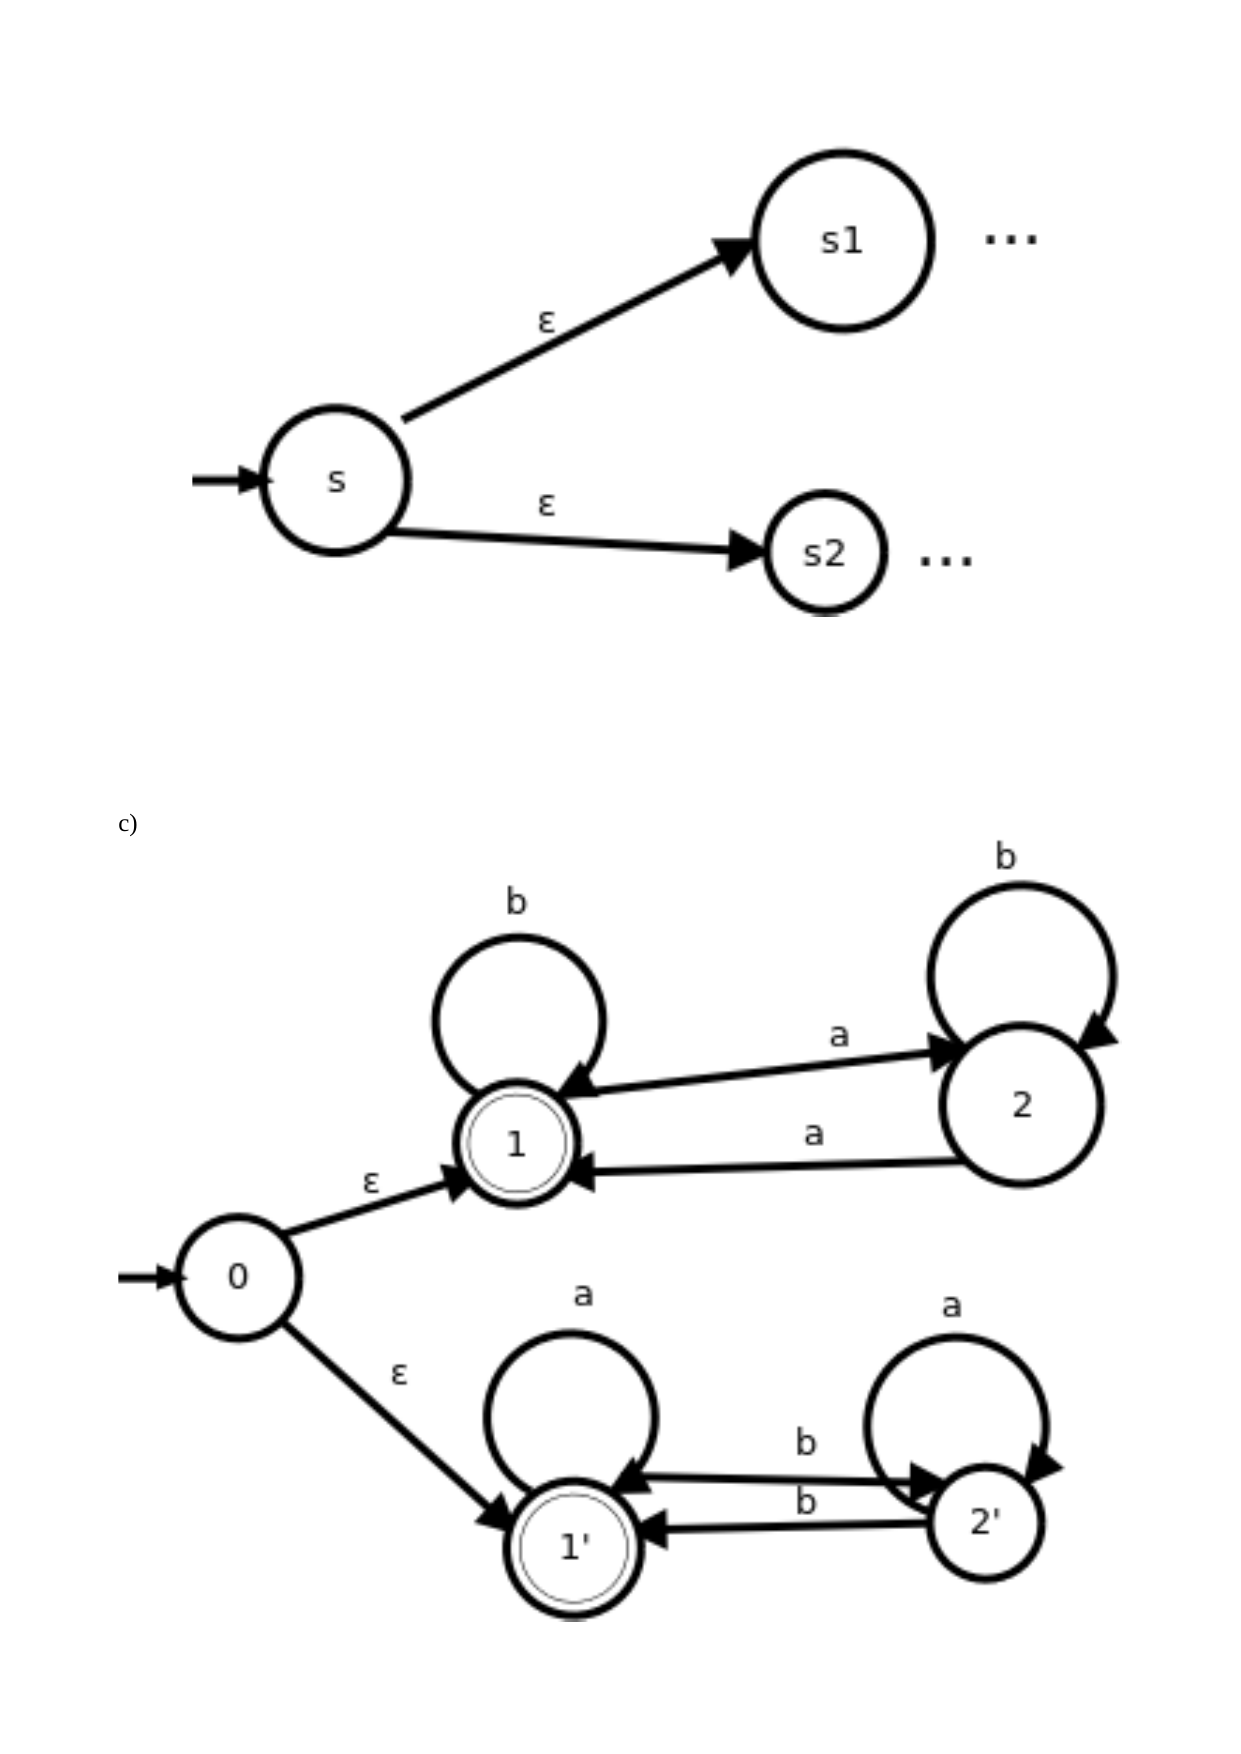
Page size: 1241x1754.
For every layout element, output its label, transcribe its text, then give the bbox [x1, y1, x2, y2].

text c) [118, 808, 1122, 837]
picture [118, 837, 1122, 1622]
picture [192, 118, 1048, 617]
